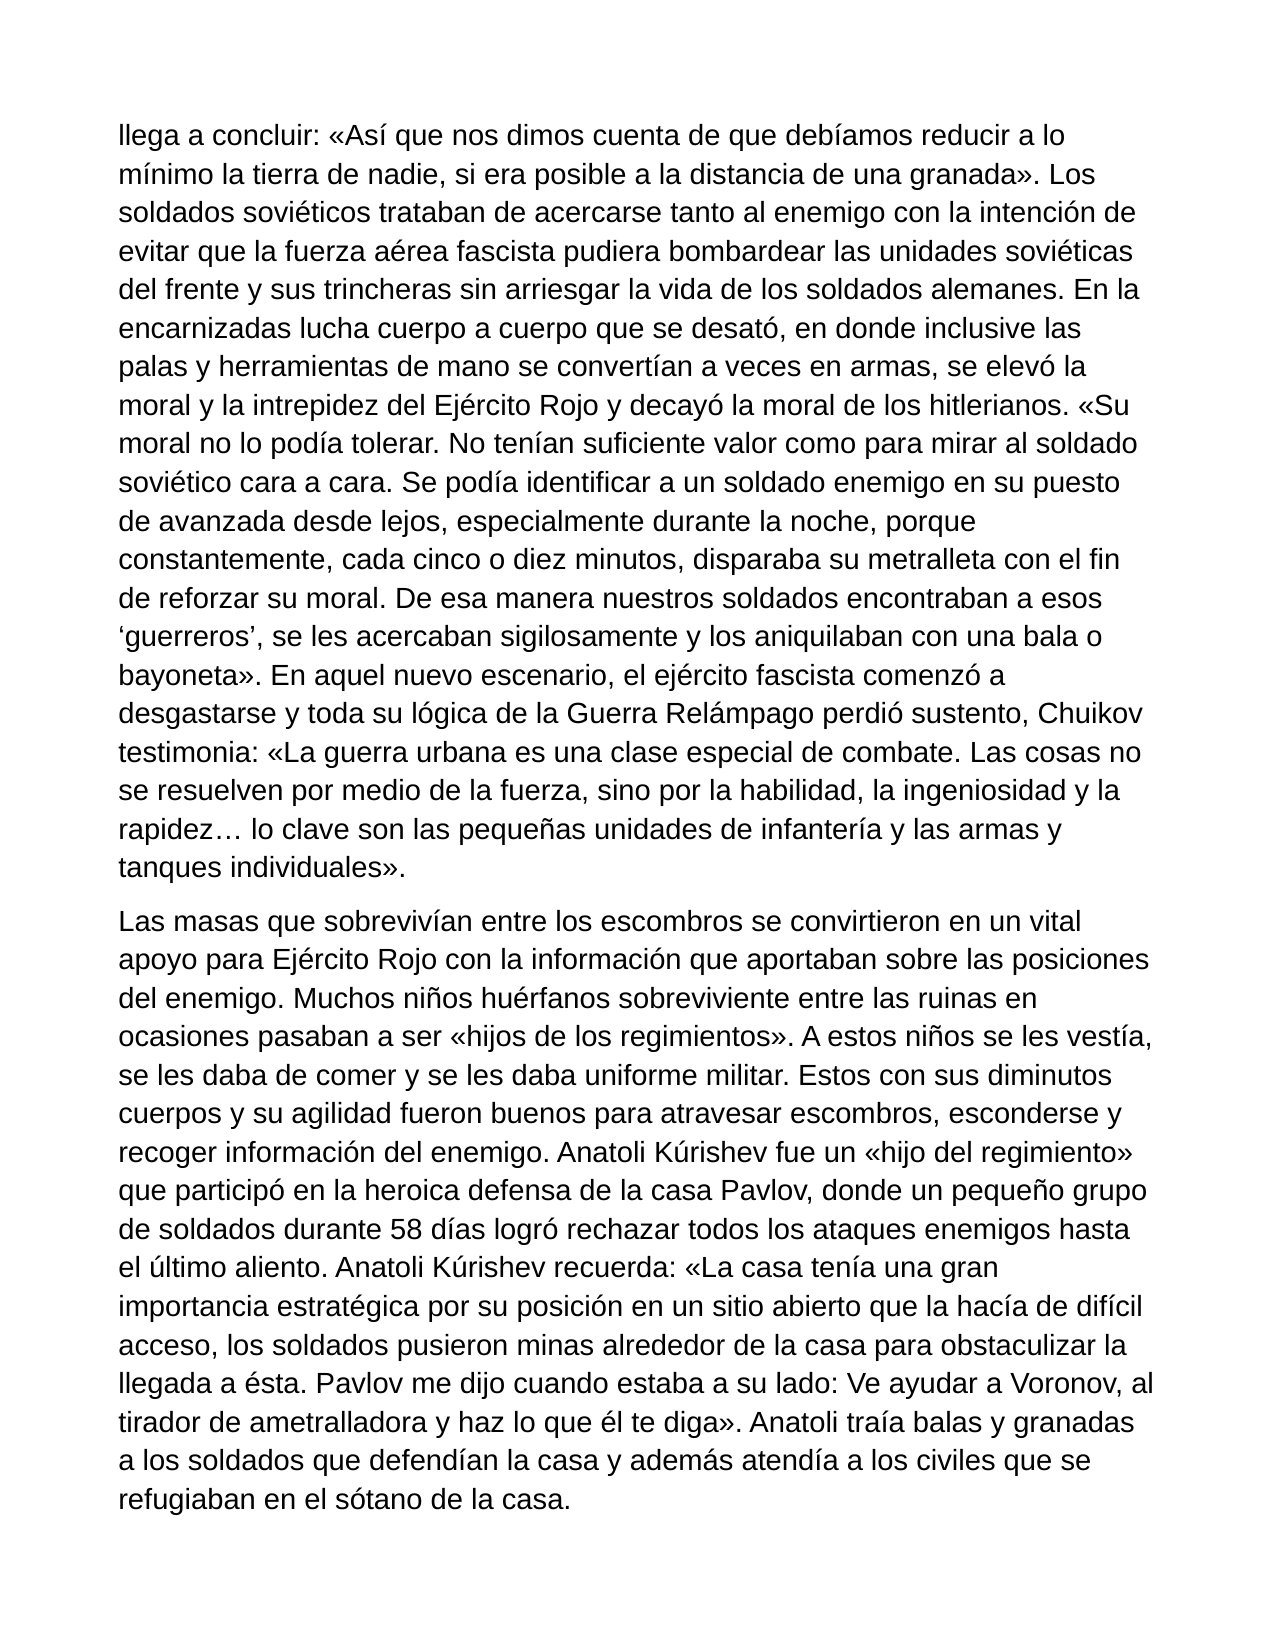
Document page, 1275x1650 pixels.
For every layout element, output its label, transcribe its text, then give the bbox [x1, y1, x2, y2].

text Las masas que sobrevivían entre los escombros se convirtieron en un vital apoyo para Ejército Rojo con la información que aportaban sobre las posiciones del enemigo. Muchos niños huérfanos sobreviviente entre las ruinas en ocasiones pasaban a ser «hijos de los regimientos». A estos niños se les vestía, se les daba de comer y se les daba uniforme militar. Estos con sus diminutos cuerpos y su agilidad fueron buenos para atravesar escombros, esconderse y recoger información del enemigo. Anatoli Kúrishev fue un «hijo del regimiento» que participó en la heroica defensa de la casa Pavlov, donde un pequeño grupo de soldados durante 58 días logró rechazar todos los ataques enemigos hasta el último aliento. Anatoli Kúrishev recuerda: «La casa tenía una gran importancia estratégica por su posición en un sitio abierto que la hacía de difícil acceso, los soldados pusieron minas alrededor de la casa para obstaculizar la llegada a ésta. Pavlov me dijo cuando estaba a su lado: Ve ayudar a Voronov, al tirador de ametralladora y haz lo que él te diga». Anatoli traía balas y granadas a los soldados que defendían la casa y además atendía a los civiles que se refugiaban en el sótano de la casa. [118, 903, 1157, 1515]
text llega a concluir: «Así que nos dimos cuenta de que debíamos reducir a lo mínimo la tierra de nadie, si era posible a la distancia de una granada». Los soldados soviéticos trataban de acercarse tanto al enemigo con la intención de evitar que la fuerza aérea fascista pudiera bombardear las unidades soviéticas del frente y sus trincheras sin arriesgar la vida de los soldados alemanes. En la encarnizadas lucha cuerpo a cuerpo que se desató, en donde inclusive las palas y herramientas de mano se convertían a veces en armas, se elevó la moral y la intrepidez del Ejército Rojo y decayó la moral de los hitlerianos. «Su moral no lo podía tolerar. No tenían suficiente valor como para mirar al soldado soviético cara a cara. Se podía identificar a un soldado enemigo en su puesto de avanzada desde lejos, especialmente durante la noche, porque constantemente, cada cinco o diez minutos, disparaba su metralleta con el fin de reforzar su moral. De esa manera nuestros soldados encontraban a esos ‘guerreros’, se les acercaban sigilosamente y los aniquilaban con una bala o bayoneta». En aquel nuevo escenario, el ejército fascista comenzó a desgastarse y toda su lógica de la Guerra Relámpago perdió sustento, Chuikov testimonia: «La guerra urbana es una clase especial de combate. Las cosas no se resuelven por medio de la fuerza, sino por la habilidad, la ingeniosidad y la rapidez… lo clave son las pequeñas unidades de infantería y las armas y tanques individuales». [118, 118, 1157, 884]
